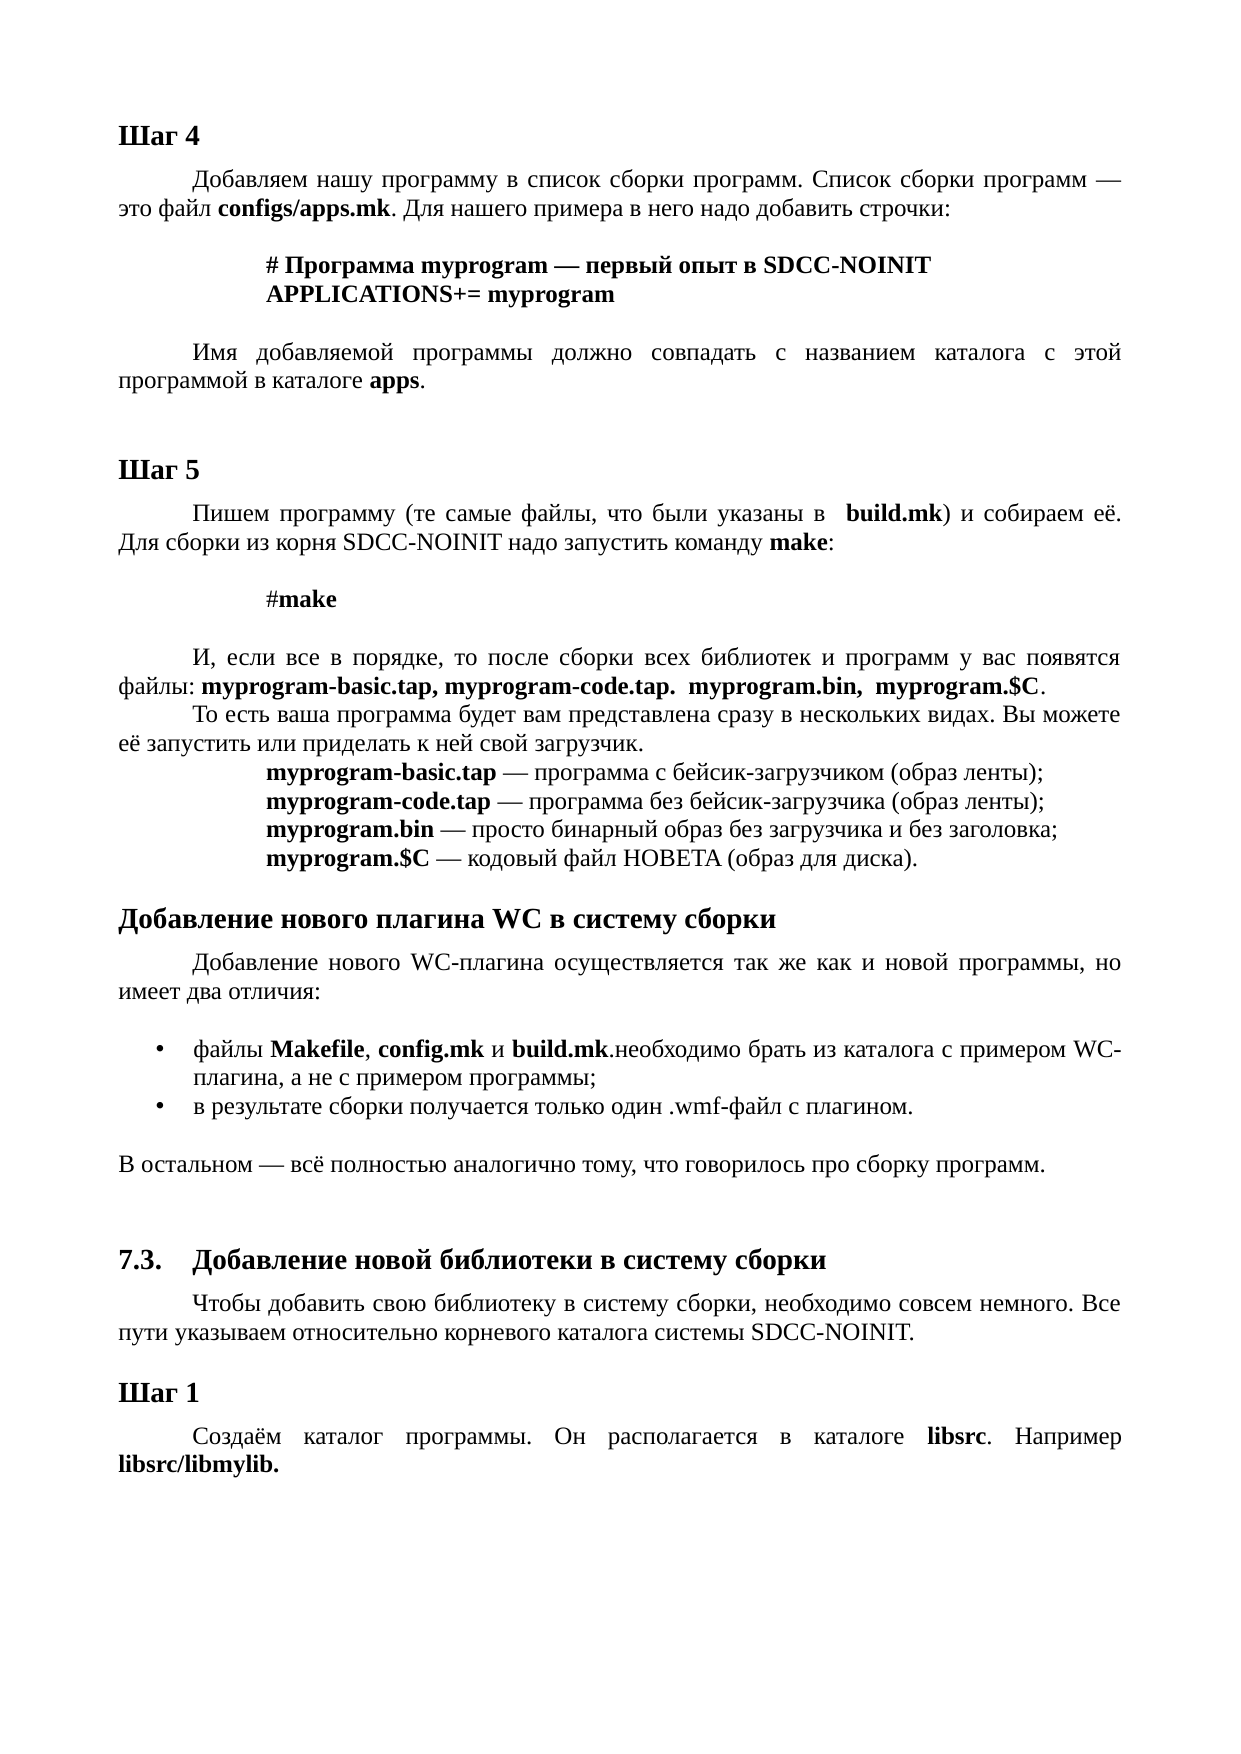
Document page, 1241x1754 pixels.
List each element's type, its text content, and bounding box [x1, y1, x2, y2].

list в результате сборки получается только один .wmf-файл с плагином. [156, 1091, 1122, 1120]
text Имя добавляемой программы должно совпадать с названием каталога с этой программой в каталоге apps. [118, 337, 1122, 394]
text Создаём каталог программы. Он располагается в каталоге libsrc. Например libsrc/libmylib. [118, 1421, 1122, 1478]
text myprogram.$C — кодовый файл HOBETA (образ для диска). [118, 843, 1122, 872]
subtitle Шаг 5 [118, 452, 1122, 486]
text Чтобы добавить свою библиотеку в систему сборки, необходимо совсем немного. Все пути указываем относительно корневого каталога системы SDCC-NOINIT. [118, 1288, 1122, 1345]
text Добавление нового WC-плагина осуществляется так же как и новой программы, но имеет два отличия: [118, 947, 1122, 1005]
subtitle Шаг 4 [118, 118, 1122, 152]
text myprogram-code.tap — программа без бейсик-загрузчика (образ ленты); [118, 786, 1122, 814]
text # Программа myprogram — первый опыт в SDCC-NOINIT [118, 250, 1122, 279]
subtitle Добавление нового плагина WC в систему сборки [118, 901, 1122, 935]
text Пишем программу (те самые файлы, что были указаны в build.mk) и собираем её. Для сборки из корня SDCC-NOINIT надо запустить команду make: [118, 498, 1122, 556]
text То есть ваша программа будет вам представлена сразу в нескольких видах. Вы можете её запустить или приделать к ней свой загрузчик. [118, 699, 1122, 757]
text #make [118, 584, 1122, 613]
text myprogram-basic.tap — программа с бейсик-загрузчиком (образ ленты); [118, 757, 1122, 786]
text Добавляем нашу программу в список сборки программ. Список сборки программ — это файл configs/apps.mk. Для нашего примера в него надо добавить строчки: [118, 164, 1122, 222]
text И, если все в порядке, то после сборки всех библиотек и программ у вас появятся файлы: myprogram-basic.tap, myprogram-code.tap. myprogram.bin, myprogram.$C. [118, 642, 1122, 699]
text APPLICATIONS+= myprogram [118, 279, 1122, 308]
text myprogram.bin — просто бинарный образ без загрузчика и без заголовка; [118, 814, 1122, 843]
subtitle Шаг 1 [118, 1375, 1122, 1408]
text В остальном — всё полностью аналогично тому, что говорилось про сборку программ. [118, 1149, 1122, 1177]
list файлы Makefile, config.mk и build.mk.необходимо брать из каталога с примером WC-плагина, а не с примером программы; [156, 1034, 1122, 1091]
subtitle Добавление новой библиотеки в систему сборки [118, 1242, 1122, 1275]
